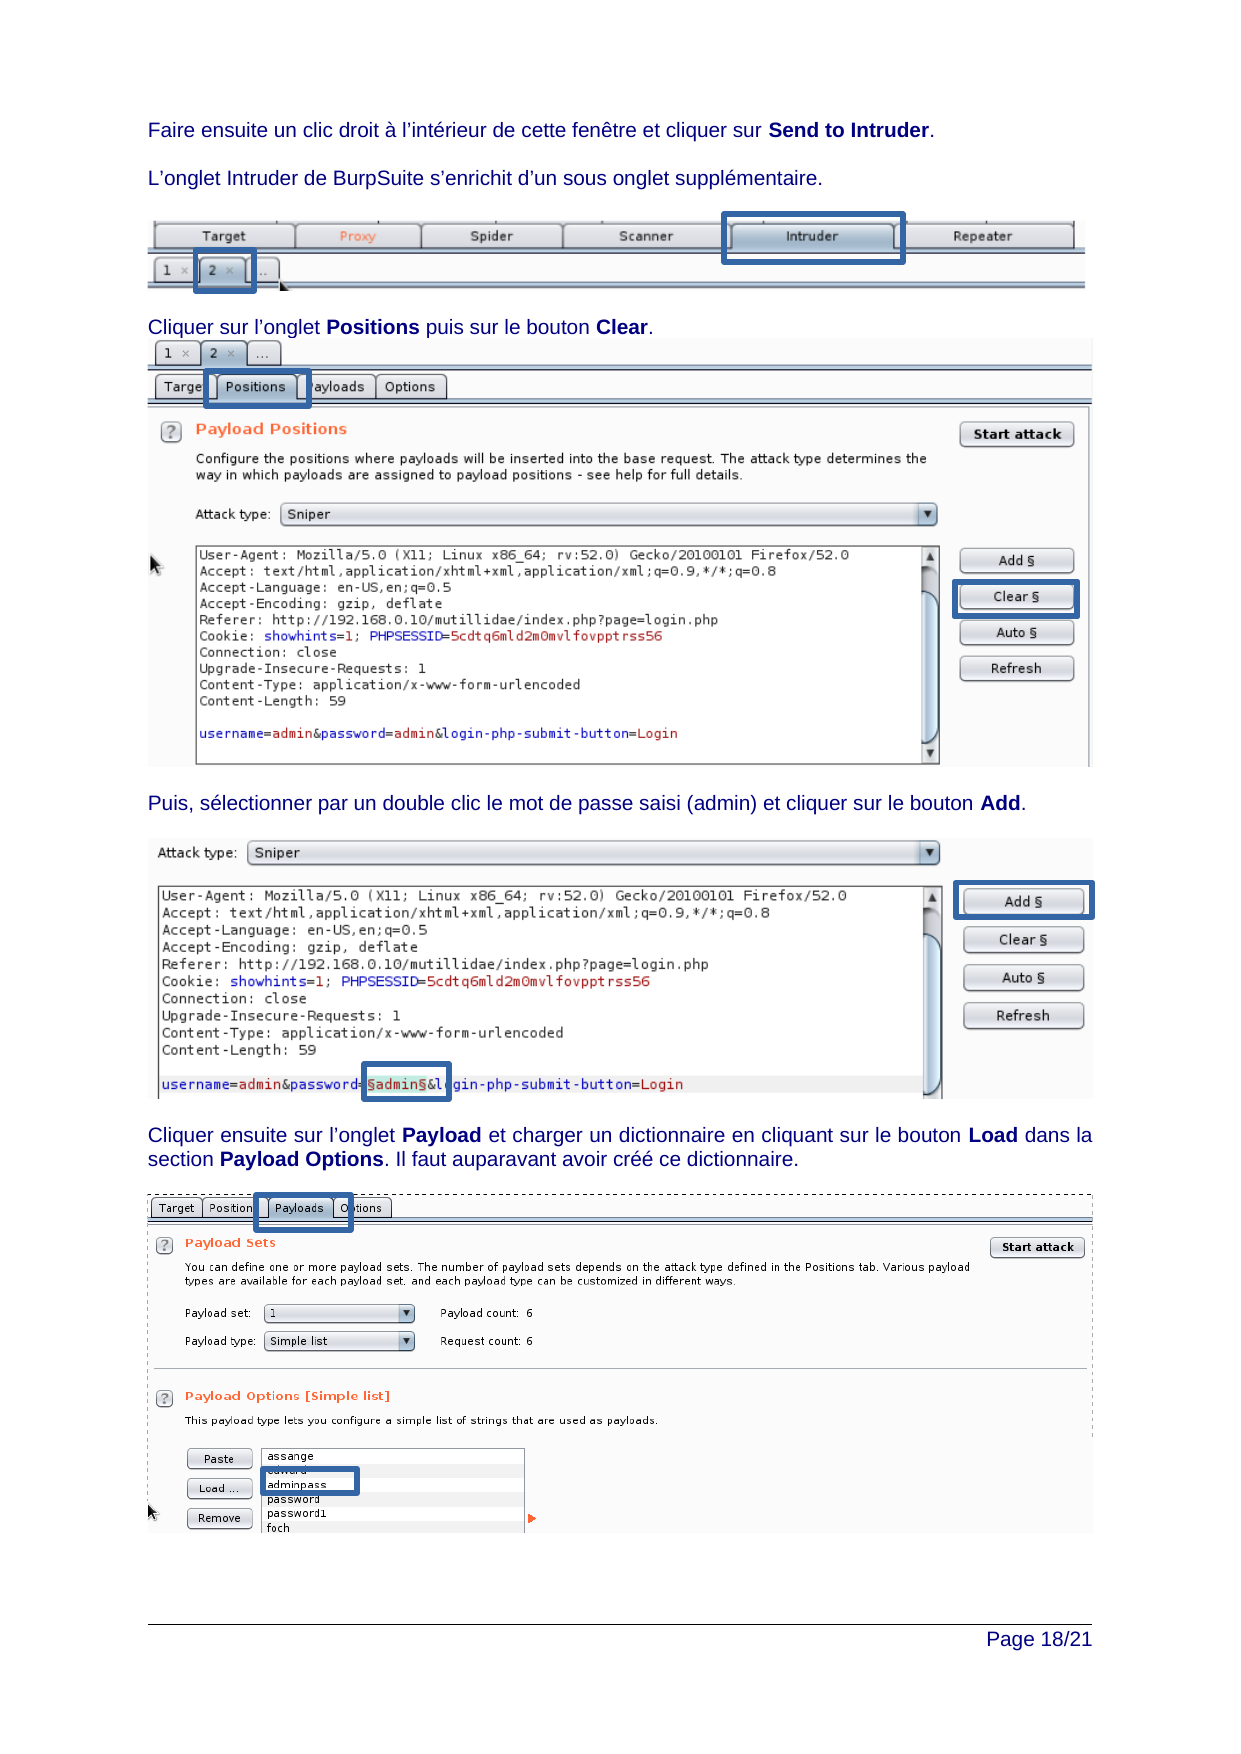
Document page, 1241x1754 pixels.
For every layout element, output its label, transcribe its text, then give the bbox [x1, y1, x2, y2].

text L’onglet Intruder de BurpSuite s’enrichit d’un sous onglet supplémentaire. [148, 166, 1092, 190]
text Cliquer ensuite sur l’onglet Payload et charger un dictionnaire en cliquant sur le bouton Load dans la section Payload Options. Il faut auparavant avoir créé ce dictionnaire. [148, 1123, 1092, 1171]
picture [367, 1067, 446, 1096]
text Cliquer sur l’onglet Positions puis sur le bouton Clear. [148, 315, 1092, 338]
picture [147, 213, 1093, 291]
picture [198, 253, 251, 288]
picture [727, 217, 900, 259]
picture [959, 885, 1089, 914]
picture [147, 1194, 1093, 1533]
text Faire ensuite un clic droit à l’intérieur de cette fenêtre et cliquer sur Send to Intruder. [148, 118, 1092, 142]
picture [259, 1198, 348, 1227]
text Puis, sélectionner par un double clic le mot de passe saisi (admin) et cliquer sur le bouton Add. [148, 791, 1092, 815]
picture [147, 838, 1093, 1099]
picture [147, 338, 1093, 767]
